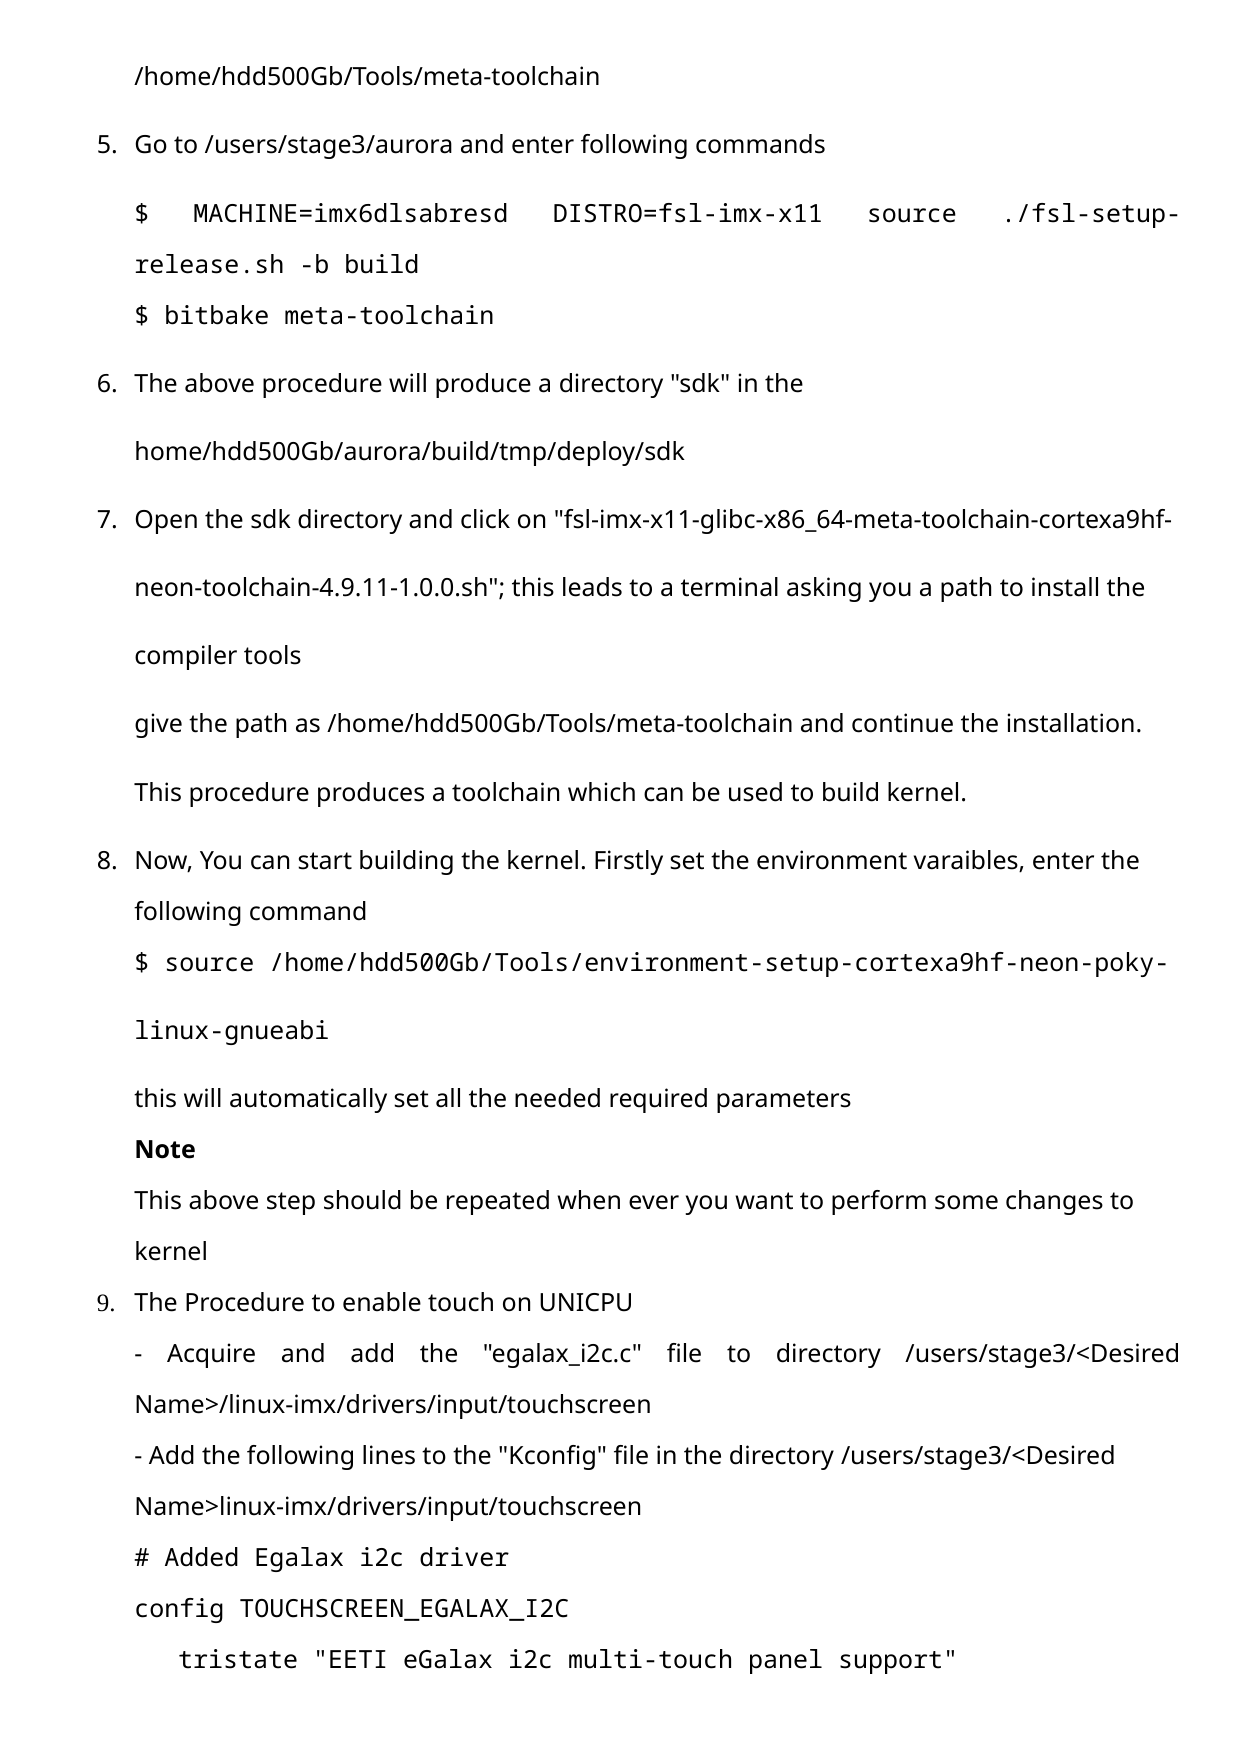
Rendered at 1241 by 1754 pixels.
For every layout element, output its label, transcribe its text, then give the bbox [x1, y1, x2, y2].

list The above procedure will produce a directory "sdk" in the home/hdd500Gb/aurora/build/tmp/deploy/sdk [97, 366, 1181, 468]
list The Procedure to enable touch on UNICPU [97, 1285, 1181, 1319]
list give the path as /home/hdd500Gb/Tools/meta-toolchain and continue the installation. This procedure produces a toolchain which can be used to build kernel. [97, 706, 1181, 808]
list Open the sdk directory and click on "fsl-imx-x11-glibc-x86_64-meta-toolchain-cortexa9hf-neon-toolchain-4.9.11-1.0.0.sh"; this leads to a terminal asking you a path to install the compiler tools [97, 502, 1181, 672]
list - Add the following lines to the "Kconfig" file in the directory /users/stage3/<Desired Name>linux-imx/drivers/input/touchscreen [97, 1438, 1181, 1523]
list $ MACHINE=imx6dlsabresd DISTRO=fsl-imx-x11 source ./fsl-setup-release.sh -b build [97, 195, 1181, 280]
list Go to /users/stage3/aurora and enter following commands [97, 127, 1181, 161]
list This above step should be repeated when ever you want to perform some changes to kernel [97, 1183, 1181, 1268]
list # Added Egalax i2c driver [97, 1540, 1181, 1574]
list config TOUCHSCREEN_EGALAX_I2C [97, 1591, 1181, 1625]
list $ source /home/hdd500Gb/Tools/environment-setup-cortexa9hf-neon-poky-linux-gnueabi [97, 944, 1181, 1047]
list tristate "EETI eGalax i2c multi-touch panel support" [97, 1642, 1181, 1676]
list - Acquire and add the "egalax_i2c.c" file to directory /users/stage3/<Desired Name>/linux-imx/drivers/input/touchscreen [97, 1336, 1181, 1421]
list Note [97, 1132, 1181, 1166]
list /home/hdd500Gb/Tools/meta-toolchain [97, 59, 1181, 93]
list $ bitbake meta-toolchain [97, 297, 1181, 331]
list Now, You can start building the kernel. Firstly set the environment varaibles, enter the following command [97, 842, 1181, 927]
list this will automatically set all the needed required parameters [97, 1081, 1181, 1115]
